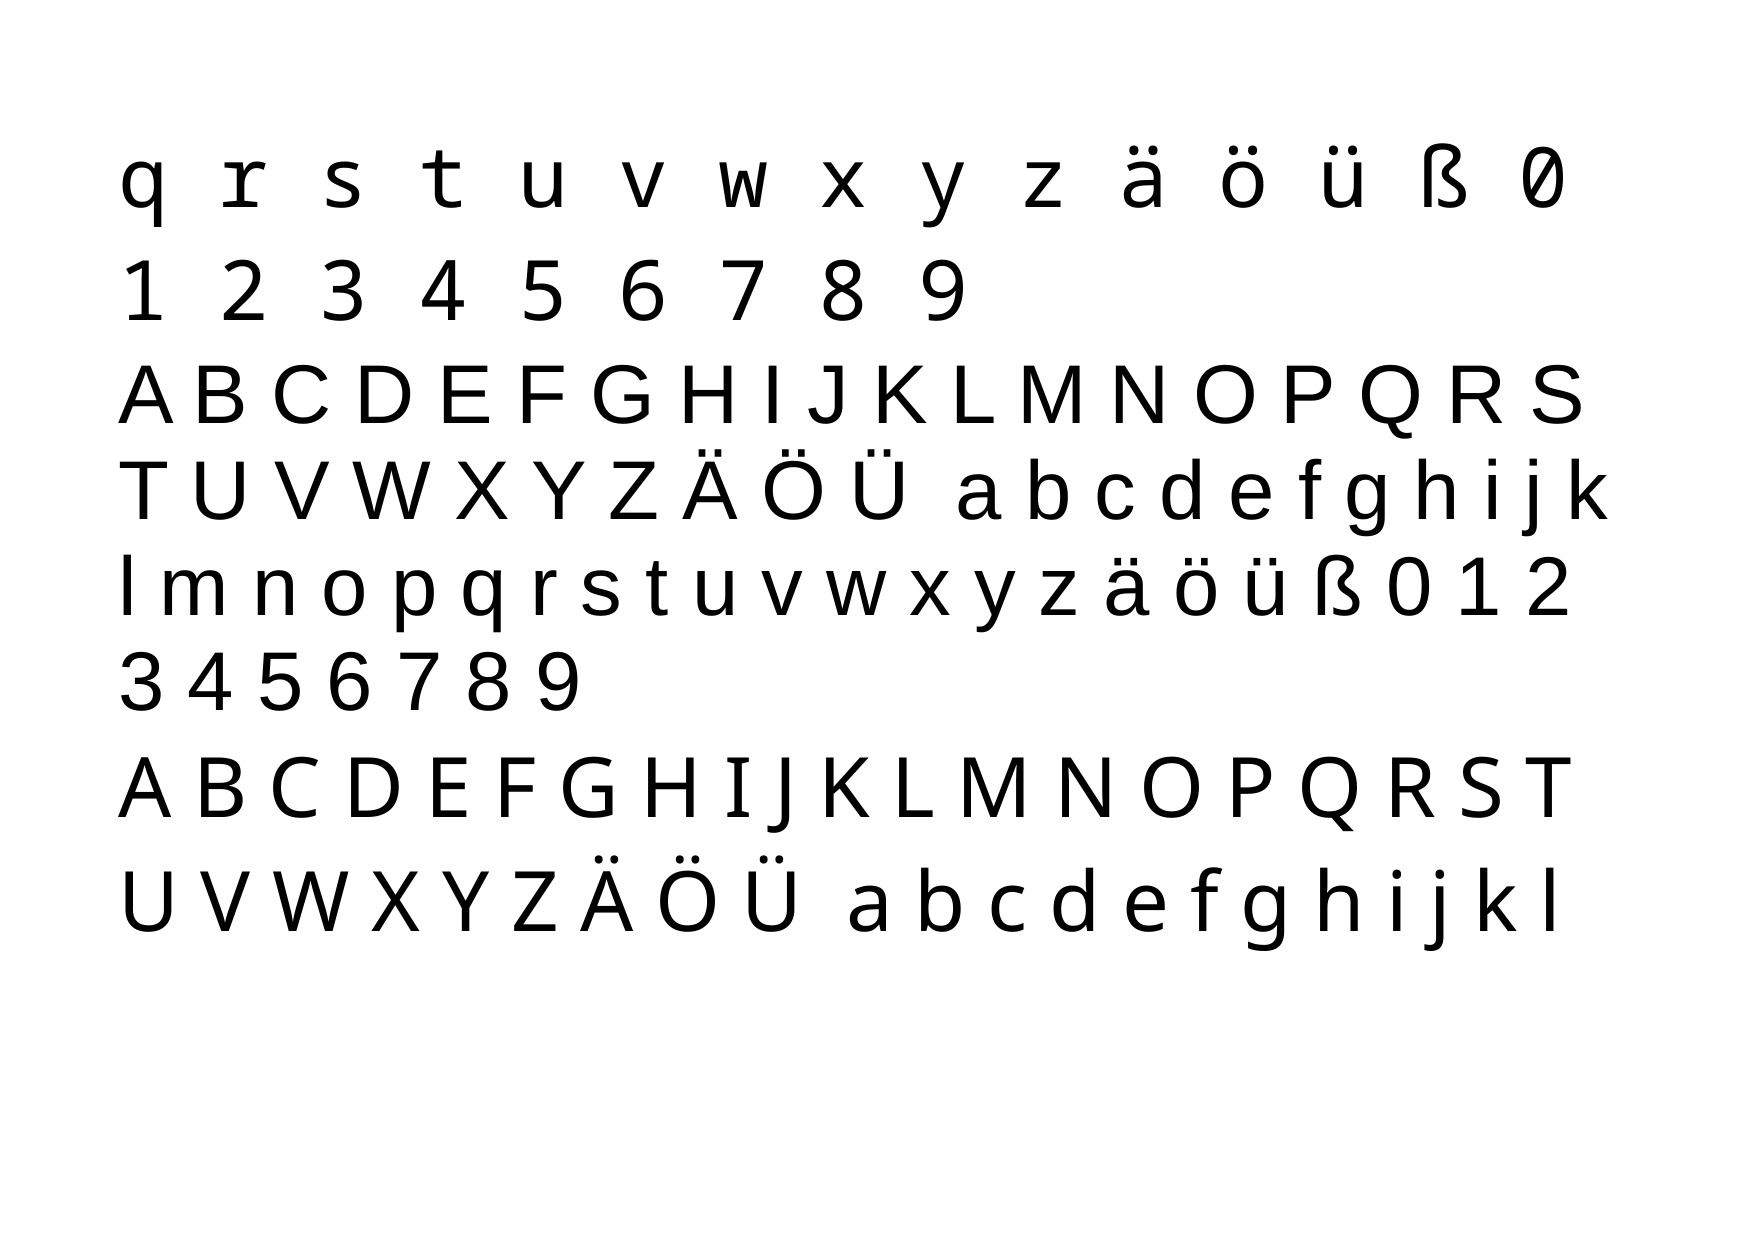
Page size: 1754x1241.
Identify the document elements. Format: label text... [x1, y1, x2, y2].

text A B C D E F G H I J K L M N O P Q R S T U V W X Y Z Ä Ö Ü a b c d e f g h i j k l [118, 728, 1635, 956]
text A B C D E F G H I J K L M N O P Q R S T U V W X Y Z Ä Ö Ü a b c d e f g h i j k l m n o p q r s t u v w x y z ä ö ü ß 0 1 2 3 4 5 6 7 8 9 [118, 345, 1635, 728]
text q r s t u v w x y z ä ö ü ß 0 1 2 3 4 5 6 7 8 9 [118, 118, 1635, 345]
